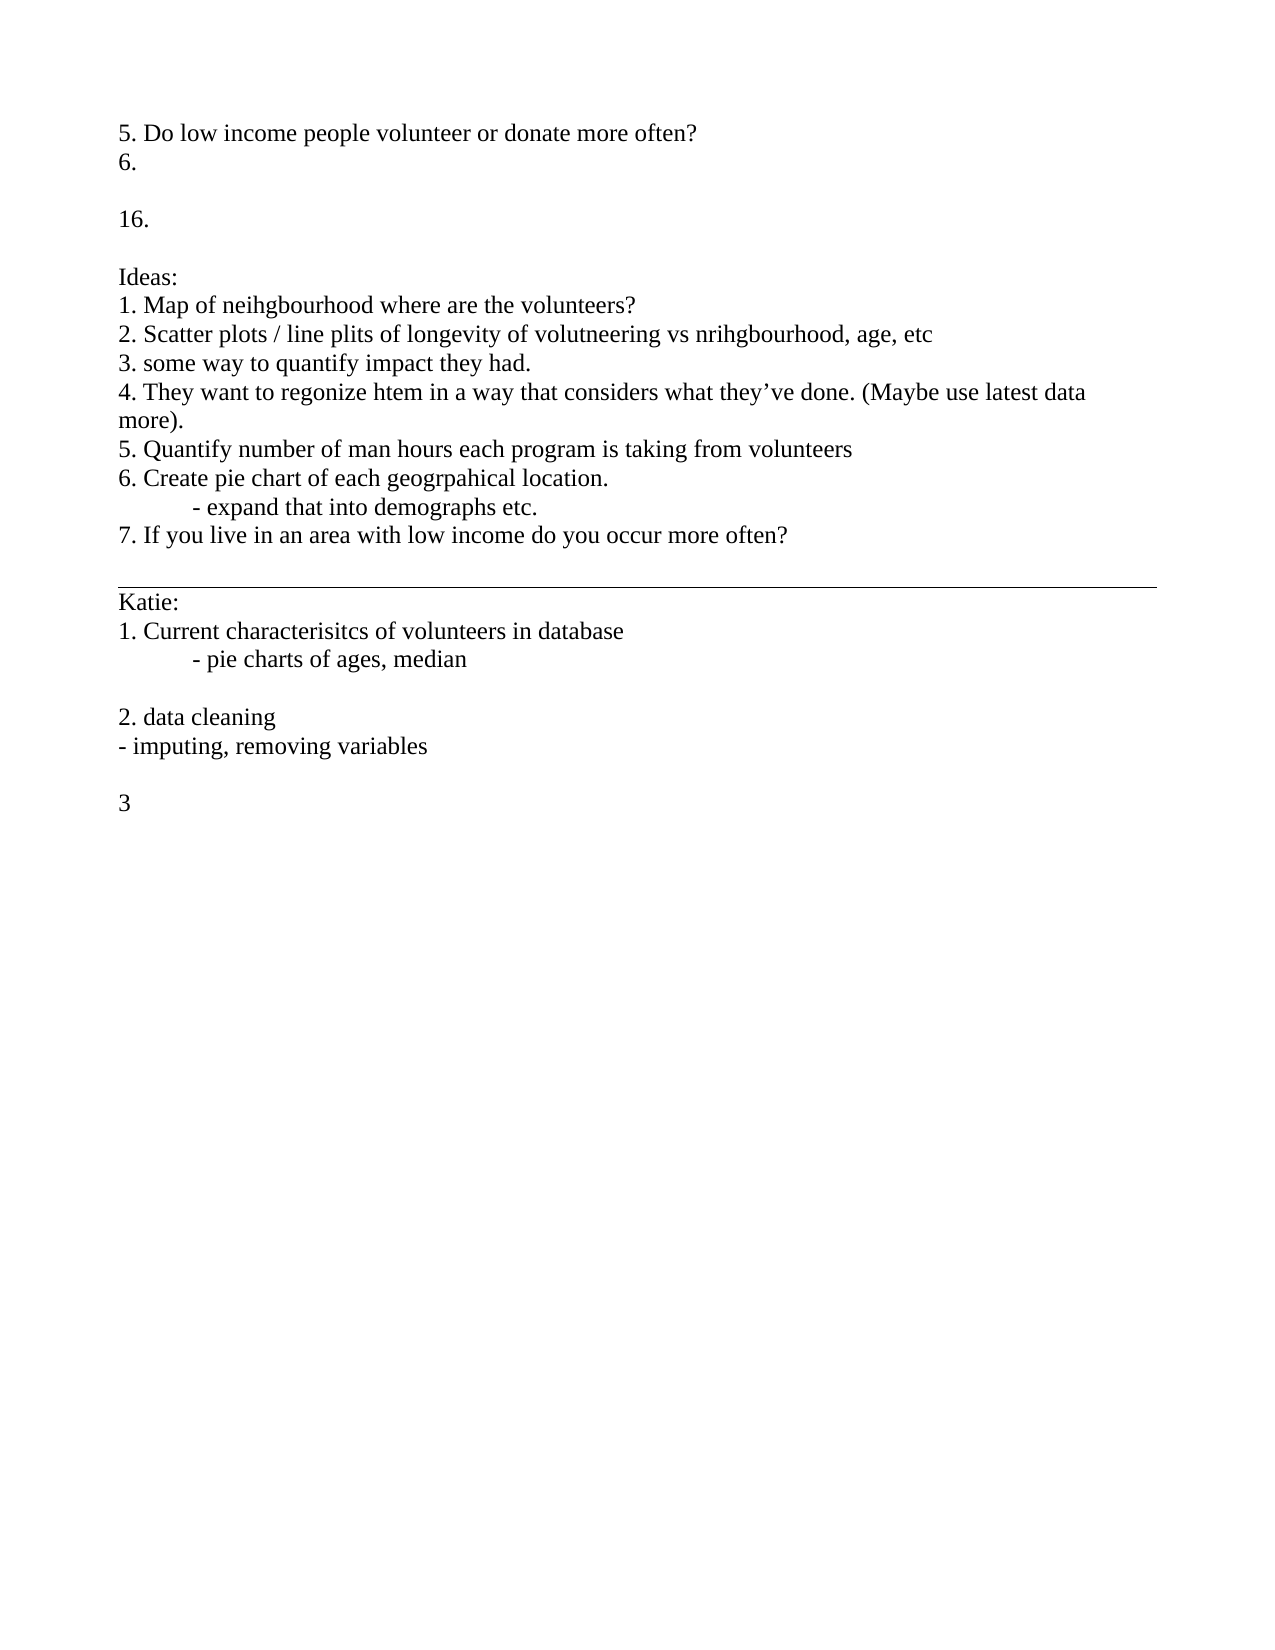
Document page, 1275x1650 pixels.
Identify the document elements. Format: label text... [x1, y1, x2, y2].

text 5. Quantify number of man hours each program is taking from volunteers [118, 434, 1157, 463]
text 2. data cleaning [118, 702, 1157, 731]
text Ideas: [118, 262, 1157, 291]
text 4. They want to regonize htem in a way that considers what they’ve done. (Maybe use latest data more). [118, 377, 1157, 434]
text - imputing, removing variables [118, 731, 1157, 759]
text - expand that into demographs etc. [118, 492, 1157, 521]
text 3. some way to quantify impact they had. [118, 348, 1157, 377]
text 6. Create pie chart of each geogrpahical location. [118, 463, 1157, 492]
text 16. [118, 204, 1157, 233]
text 1. Map of neihgbourhood where are the volunteers? [118, 291, 1157, 319]
text Katie: [118, 588, 1157, 616]
text 2. Scatter plots / line plits of longevity of volutneering vs nrihgbourhood, age, etc [118, 319, 1157, 348]
text 7. If you live in an area with low income do you occur more often? [118, 521, 1157, 549]
text 5. Do low income people volunteer or donate more often? [118, 118, 1157, 147]
text - pie charts of ages, median [118, 644, 1157, 673]
text 6. [118, 147, 1157, 176]
text 1. Current characterisitcs of volunteers in database [118, 616, 1157, 644]
text 3 [118, 788, 1157, 817]
